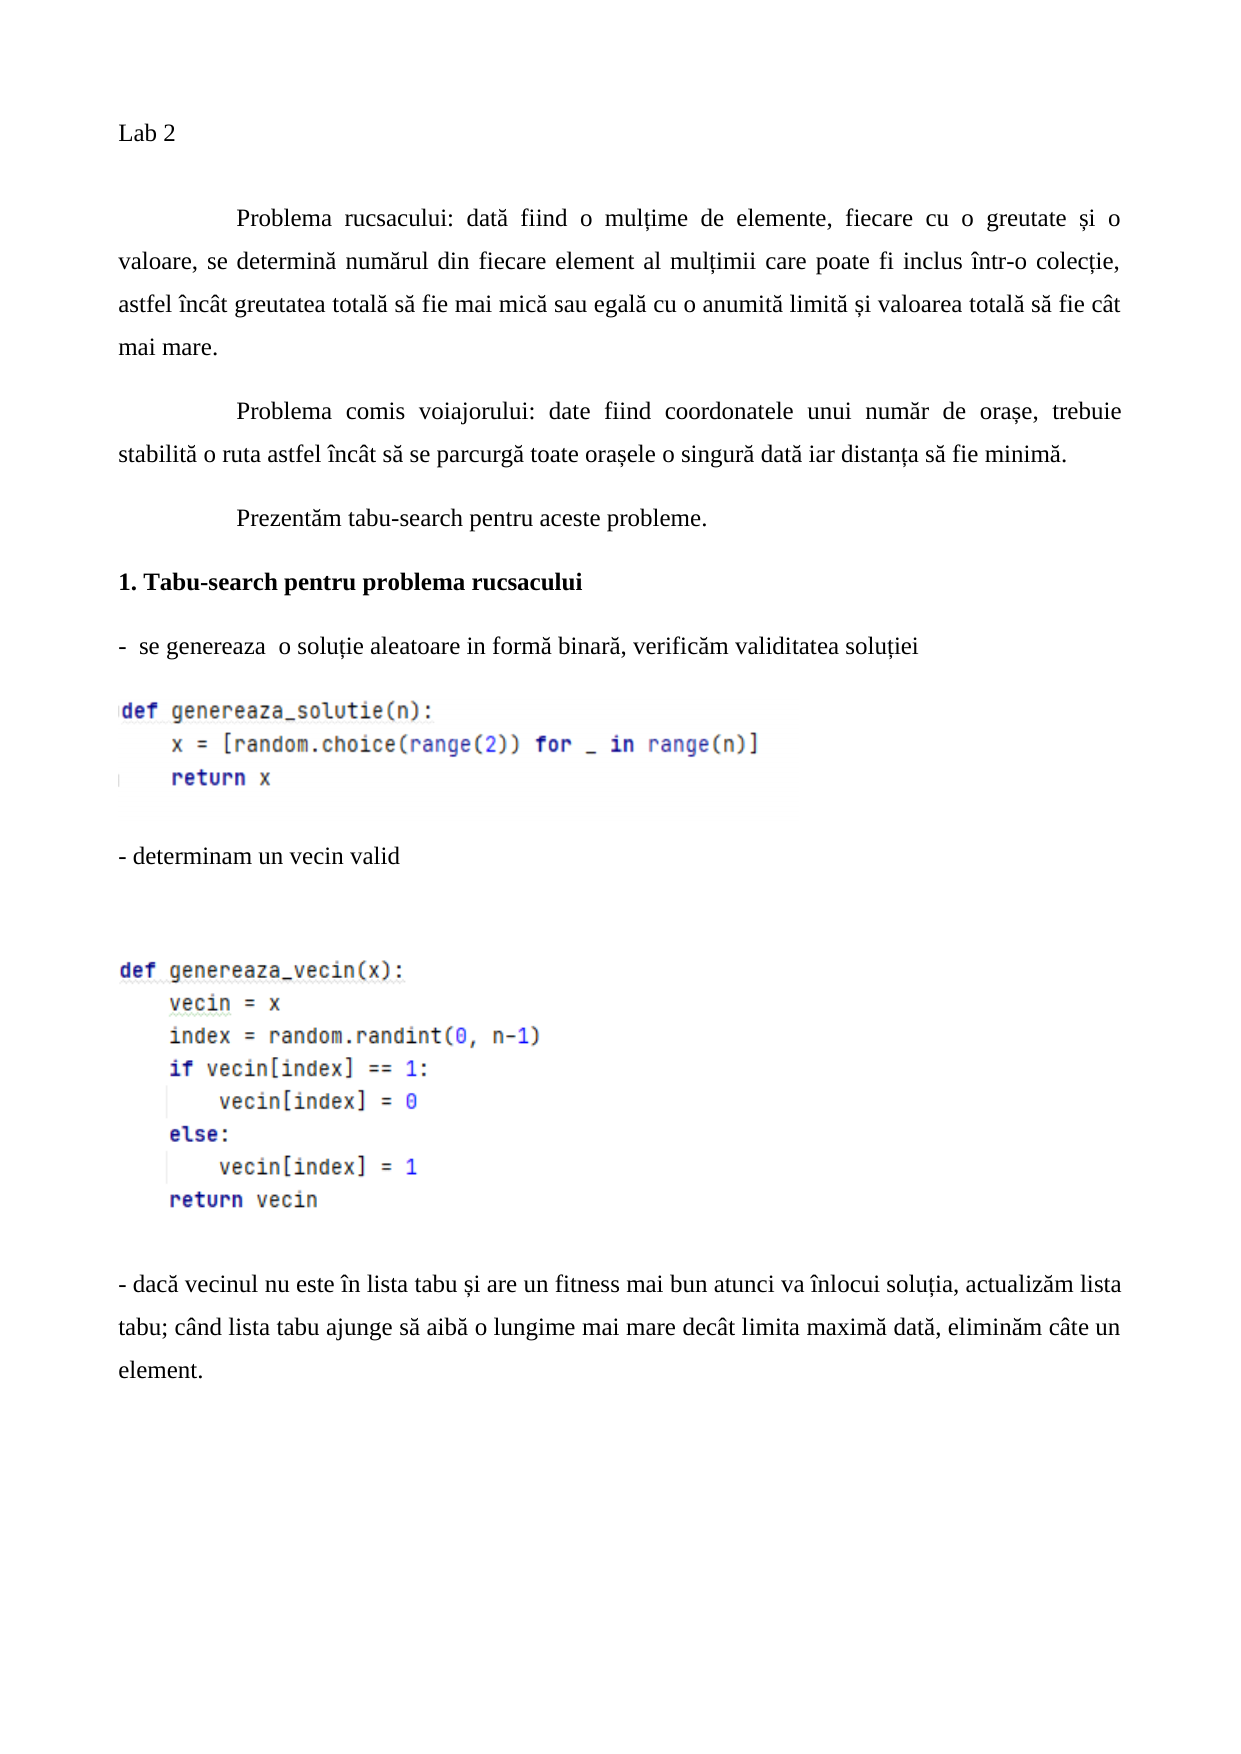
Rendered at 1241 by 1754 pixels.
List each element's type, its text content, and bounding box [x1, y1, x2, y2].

text 1. Tabu-search pentru problema rucsacului [118, 567, 1122, 596]
text Lab 2 [118, 118, 1122, 147]
text Problema comis voiajorului: date fiind coordonatele unui număr de orașe, trebuie stabilită o ruta astfel încât să se parcurgă toate orașele o singură dată iar distanța să fie minimă. [118, 396, 1122, 468]
text - dacă vecinul nu este în lista tabu și are un fitness mai bun atunci va înlocui soluția, actualizăm lista tabu; când lista tabu ajunge să aibă o lungime mai mare decât limita maximă dată, eliminăm câte un element. [118, 1269, 1122, 1384]
text - determinam un vecin valid [118, 841, 1122, 870]
text - se genereaza o soluție aleatoare in formă binară, verificăm validitatea soluției [118, 631, 1122, 660]
text Problema rucsacului: dată fiind o mulțime de elemente, fiecare cu o greutate și o valoare, se determină numărul din fiecare element al mulțimii care poate fi inclus într-o colecție, astfel încât greutatea totală să fie mai mică sau egală cu o anumită limită și valoarea totală să fie cât mai mare. [118, 203, 1122, 361]
text Prezentăm tabu-search pentru aceste probleme. [118, 503, 1122, 532]
